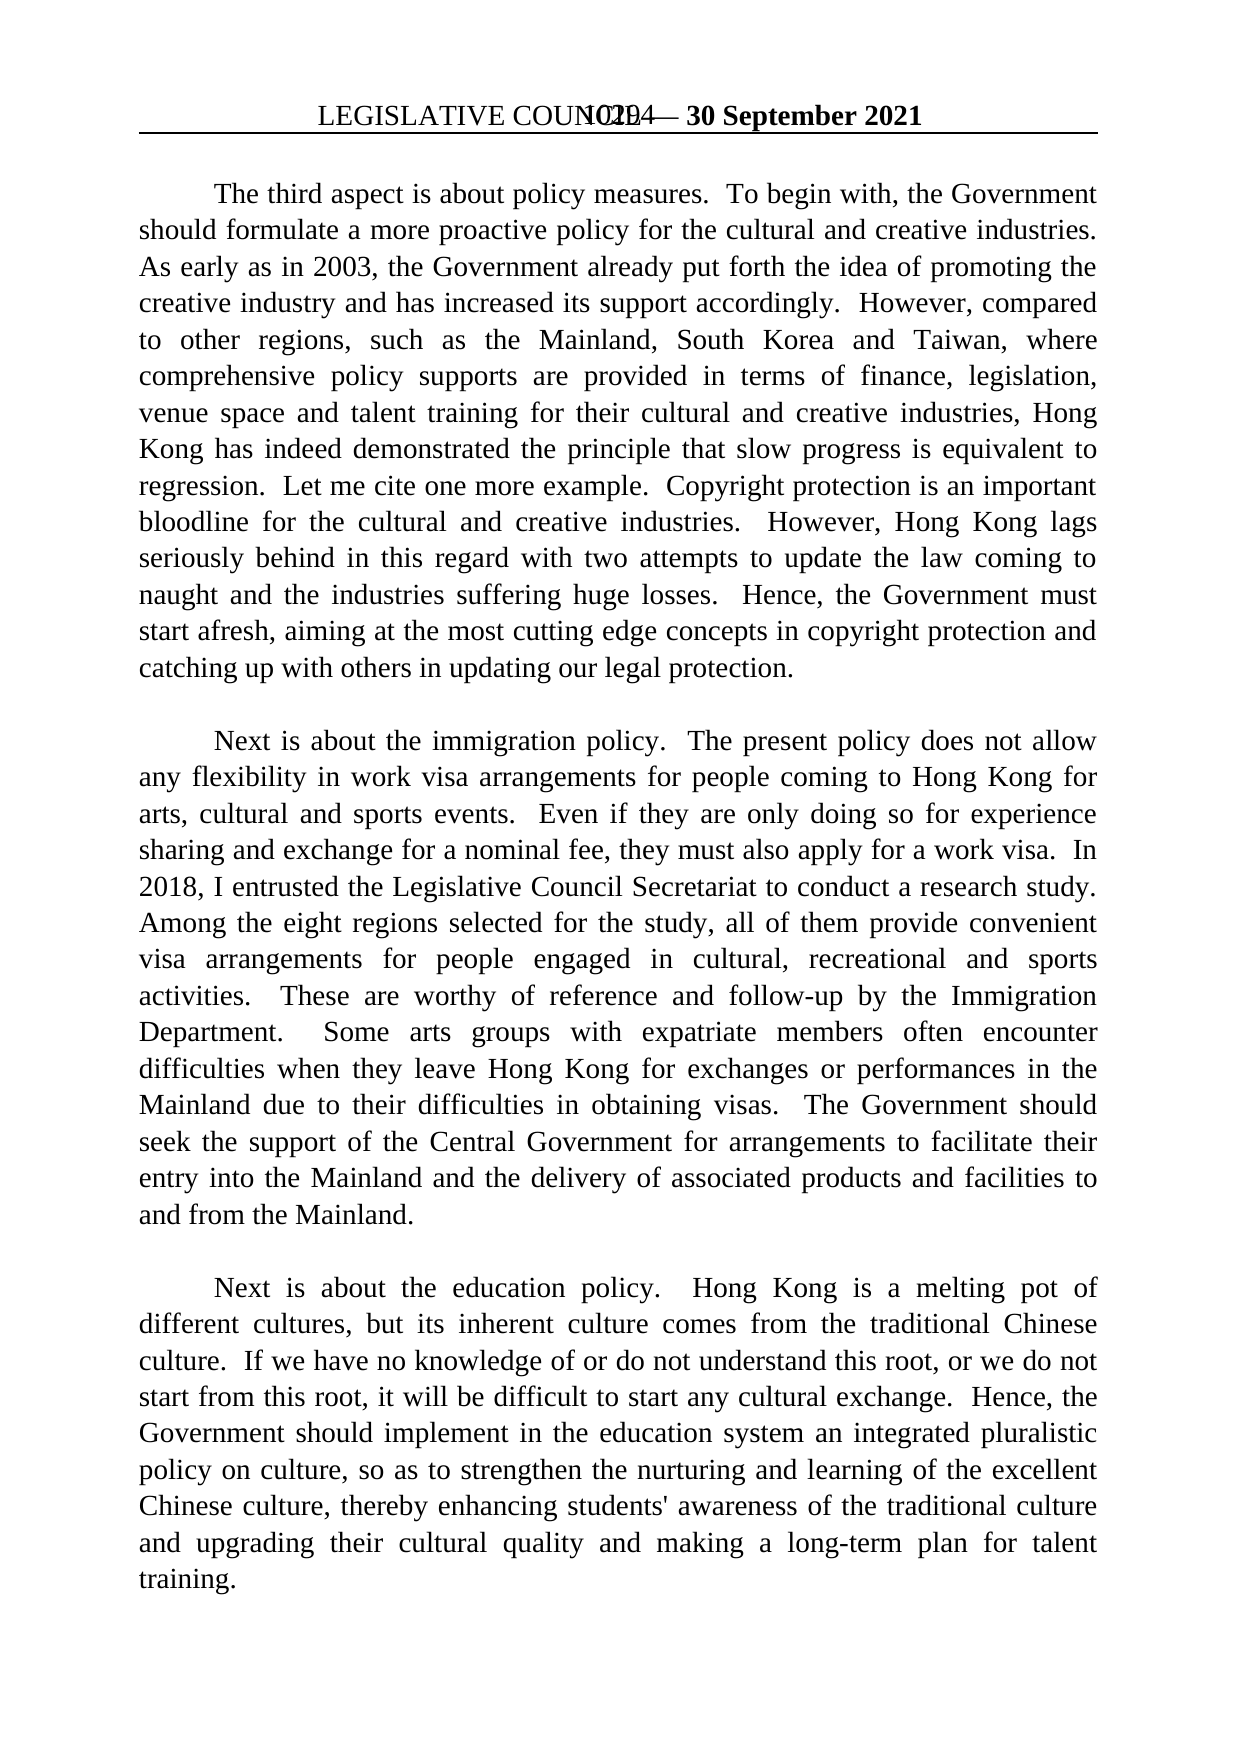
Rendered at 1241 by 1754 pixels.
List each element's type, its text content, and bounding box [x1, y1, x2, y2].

text The third aspect is about policy measures. To begin with, the Government should formulate a more proactive policy for the cultural and creative industries. As early as in 2003, the Government already put forth the idea of promoting the creative industry and has increased its support accordingly. However, compared to other regions, such as the Mainland, South Korea and Taiwan, where comprehensive policy supports are provided in terms of finance, legislation, venue space and talent training for their cultural and creative industries, Hong Kong has indeed demonstrated the principle that slow progress is equivalent to regression. Let me cite one more example. Copyright protection is an important bloodline for the cultural and creative industries. However, Hong Kong lags seriously behind in this regard with two attempts to update the law coming to naught and the industries suffering huge losses. Hence, the Government must start afresh, aiming at the most cutting edge concepts in copyright protection and catching up with others in updating our legal protection. [139, 173, 1098, 683]
text Next is about the immigration policy. The present policy does not allow any flexibility in work visa arrangements for people coming to Hong Kong for arts, cultural and sports events. Even if they are only doing so for experience sharing and exchange for a nominal fee, they must also apply for a work visa. In 2018, I entrusted the Legislative Council Secretariat to conduct a research study. Among the eight regions selected for the study, all of them provide convenient visa arrangements for people engaged in cultural, recreational and sports activities. These are worthy of reference and follow-up by the Immigration Department. Some arts groups with expatriate members often encounter difficulties when they leave Hong Kong for exchanges or performances in the Mainland due to their difficulties in obtaining visas. The Government should seek the support of the Central Government for arrangements to facilitate their entry into the Mainland and the delivery of associated products and facilities to and from the Mainland. [139, 720, 1098, 1230]
text Next is about the education policy. Hong Kong is a melting pot of different cultures, but its inherent culture comes from the traditional Chinese culture. If we have no knowledge of or do not understand this root, or we do not start from this root, it will be difficult to start any cultural exchange. Hence, the Government should implement in the education system an integrated pluralistic policy on culture, so as to strengthen the nurturing and learning of the excellent Chinese culture, thereby enhancing students' awareness of the traditional culture and upgrading their cultural quality and making a long-term plan for talent training. [139, 1267, 1098, 1595]
